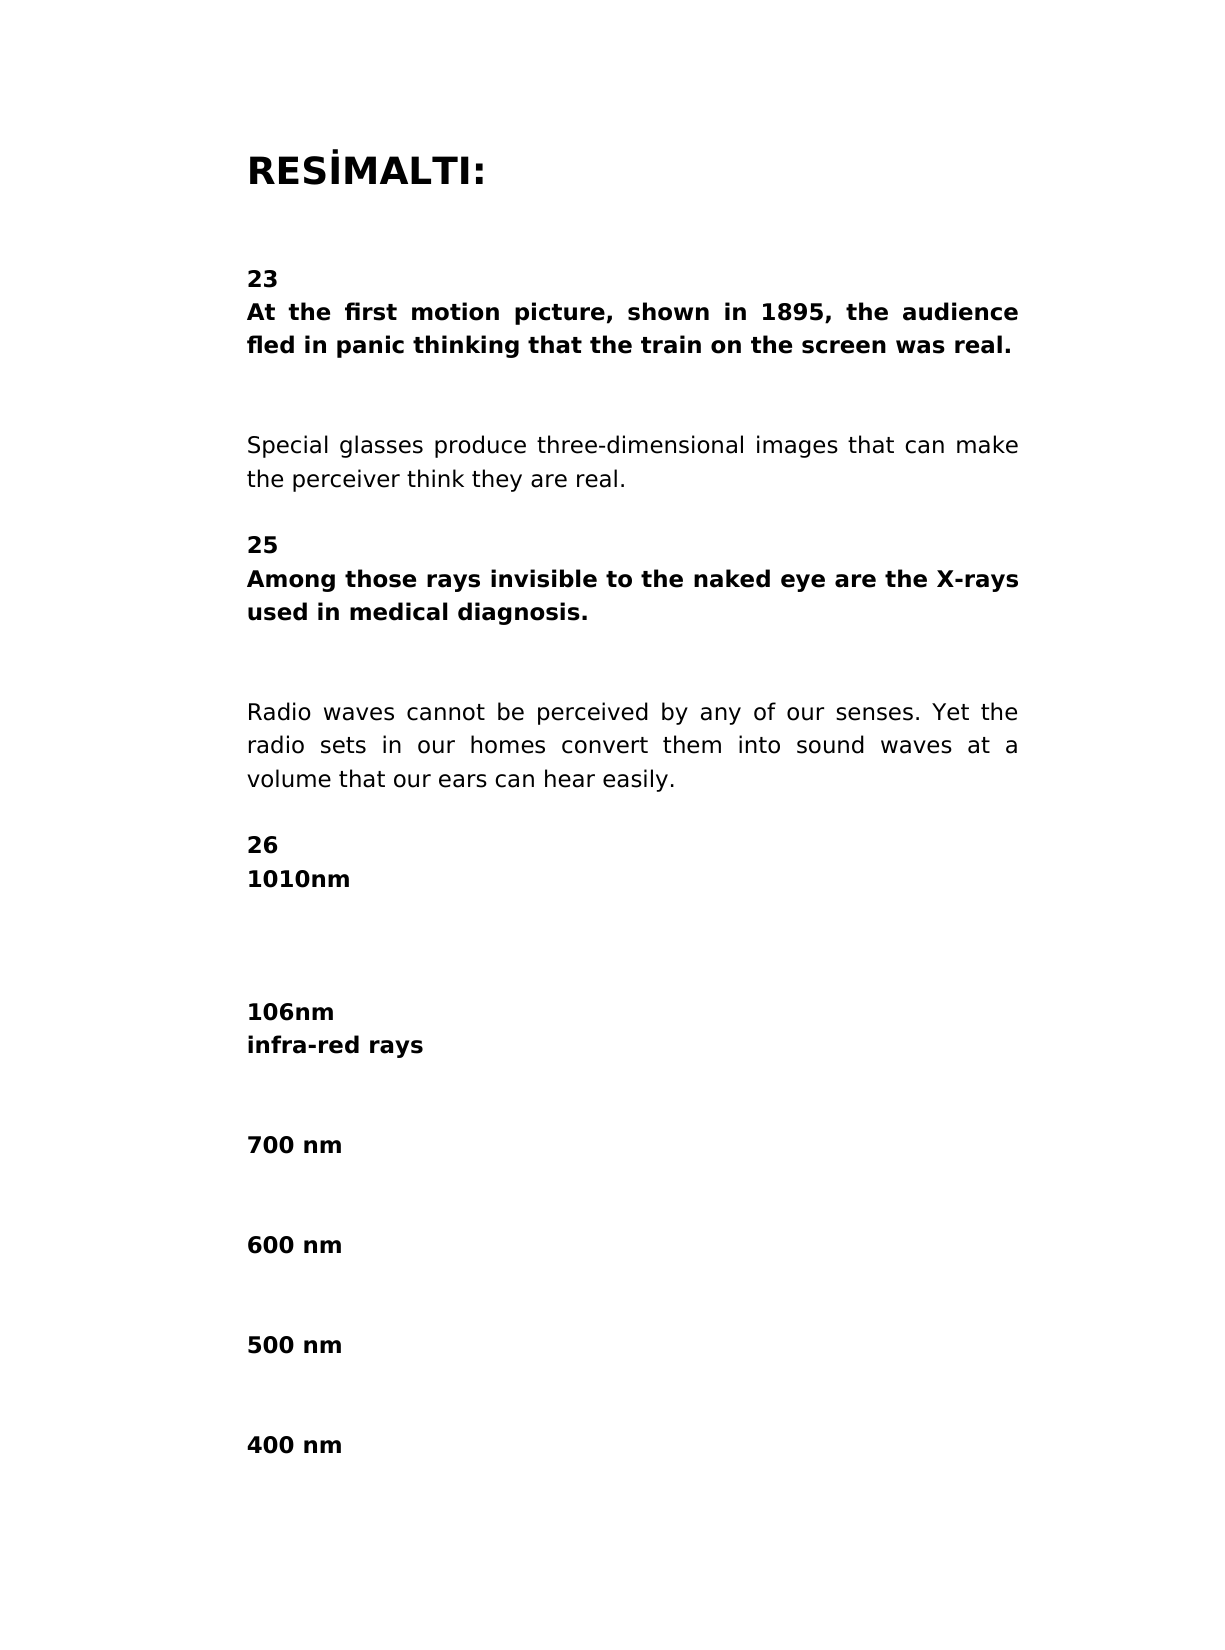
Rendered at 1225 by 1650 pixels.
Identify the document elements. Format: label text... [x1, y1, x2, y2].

text 500 nm [247, 1327, 1020, 1360]
text 1010nm [247, 860, 1020, 894]
text RESİMALTI: [247, 150, 1020, 194]
text 600 nm [247, 1227, 1020, 1260]
text Among those rays invisible to the naked eye are the X-rays used in medical diagnosis. [247, 560, 1020, 627]
text 400 nm [247, 1427, 1020, 1460]
text 700 nm [247, 1127, 1020, 1160]
text 26 [247, 827, 1020, 860]
text At the first motion picture, shown in 1895, the audience fled in panic thinking that the train on the screen was real. [247, 294, 1020, 360]
text 106nm [247, 994, 1020, 1027]
text infra-red rays [247, 1027, 1020, 1060]
text 25 [247, 527, 1020, 560]
text 23 [247, 260, 1020, 294]
text Radio waves cannot be perceived by any of our senses. Yet the radio sets in our homes convert them into sound waves at a volume that our ears can hear easily. [247, 694, 1020, 794]
text Special glasses produce three-dimensional images that can make the perceiver think they are real. [247, 427, 1020, 494]
